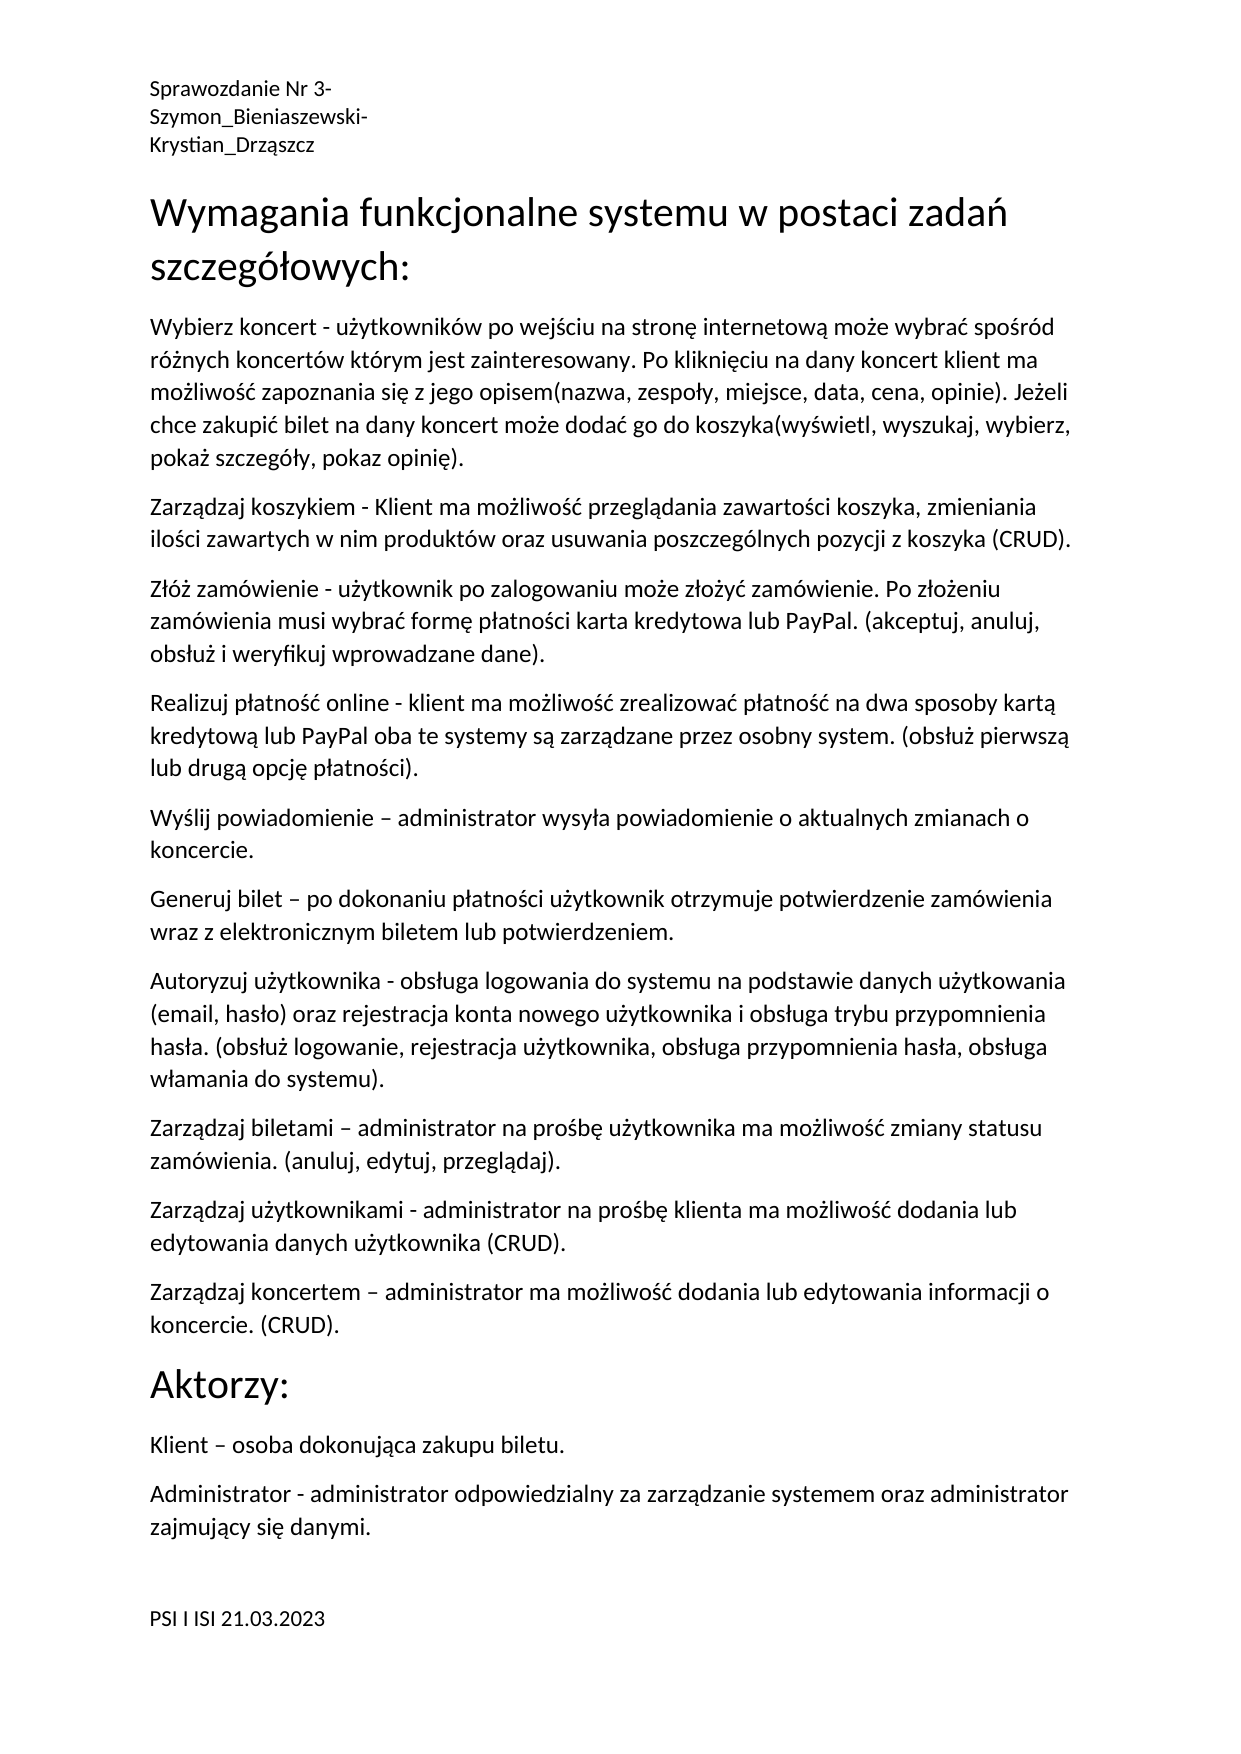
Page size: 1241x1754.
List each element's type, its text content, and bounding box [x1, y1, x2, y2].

text Zarządzaj koncertem – administrator ma możliwość dodania lub edytowania informacji o koncercie. (CRUD). [150, 1276, 1090, 1339]
text Wyślij powiadomienie – administrator wysyła powiadomienie o aktualnych zmianach o koncercie. [150, 802, 1090, 865]
text Realizuj płatność online - klient ma możliwość zrealizować płatność na dwa sposoby kartą kredytową lub PayPal oba te systemy są zarządzane przez osobny system. (obsłuż pierwszą lub drugą opcję płatności). [150, 687, 1090, 783]
text Autoryzuj użytkownika - obsługa logowania do systemu na podstawie danych użytkowania (email, hasło) oraz rejestracja konta nowego użytkownika i obsługa trybu przypomnienia hasła. (obsłuż logowanie, rejestracja użytkownika, obsługa przypomnienia hasła, obsługa włamania do systemu). [150, 966, 1090, 1094]
text Aktorzy: [150, 1358, 1090, 1409]
text Zarządzaj koszykiem - Klient ma możliwość przeglądania zawartości koszyka, zmieniania ilości zawartych w nim produktów oraz usuwania poszczególnych pozycji z koszyka (CRUD). [150, 491, 1090, 554]
text Wymagania funkcjonalne systemu w postaci zadań szczegółowych: [150, 186, 1090, 291]
text Zarządzaj użytkownikami - administrator na prośbę klienta ma możliwość dodania lub edytowania danych użytkownika (CRUD). [150, 1194, 1090, 1258]
text Generuj bilet – po dokonaniu płatności użytkownik otrzymuje potwierdzenie zamówienia wraz z elektronicznym biletem lub potwierdzeniem. [150, 884, 1090, 947]
text Klient – osoba dokonująca zakupu biletu. [150, 1429, 1090, 1460]
text Administrator - administrator odpowiedzialny za zarządzanie systemem oraz administrator zajmujący się danymi. [150, 1478, 1090, 1542]
text Wybierz koncert - użytkowników po wejściu na stronę internetową może wybrać spośród różnych koncertów którym jest zainteresowany. Po kliknięciu na dany koncert klient ma możliwość zapoznania się z jego opisem(nazwa, zespoły, miejsce, data, cena, opinie). Jeżeli chce zakupić bilet na dany koncert może dodać go do koszyka(wyświetl, wyszukaj, wybierz, pokaż szczegóły, pokaz opinię). [150, 311, 1090, 472]
text Zarządzaj biletami – administrator na prośbę użytkownika ma możliwość zmiany statusu zamówienia. (anuluj, edytuj, przeglądaj). [150, 1113, 1090, 1176]
text Złóż zamówienie - użytkownik po zalogowaniu może złożyć zamówienie. Po złożeniu zamówienia musi wybrać formę płatności karta kredytowa lub PayPal. (akceptuj, anuluj, obsłuż i weryfikuj wprowadzane dane). [150, 573, 1090, 668]
